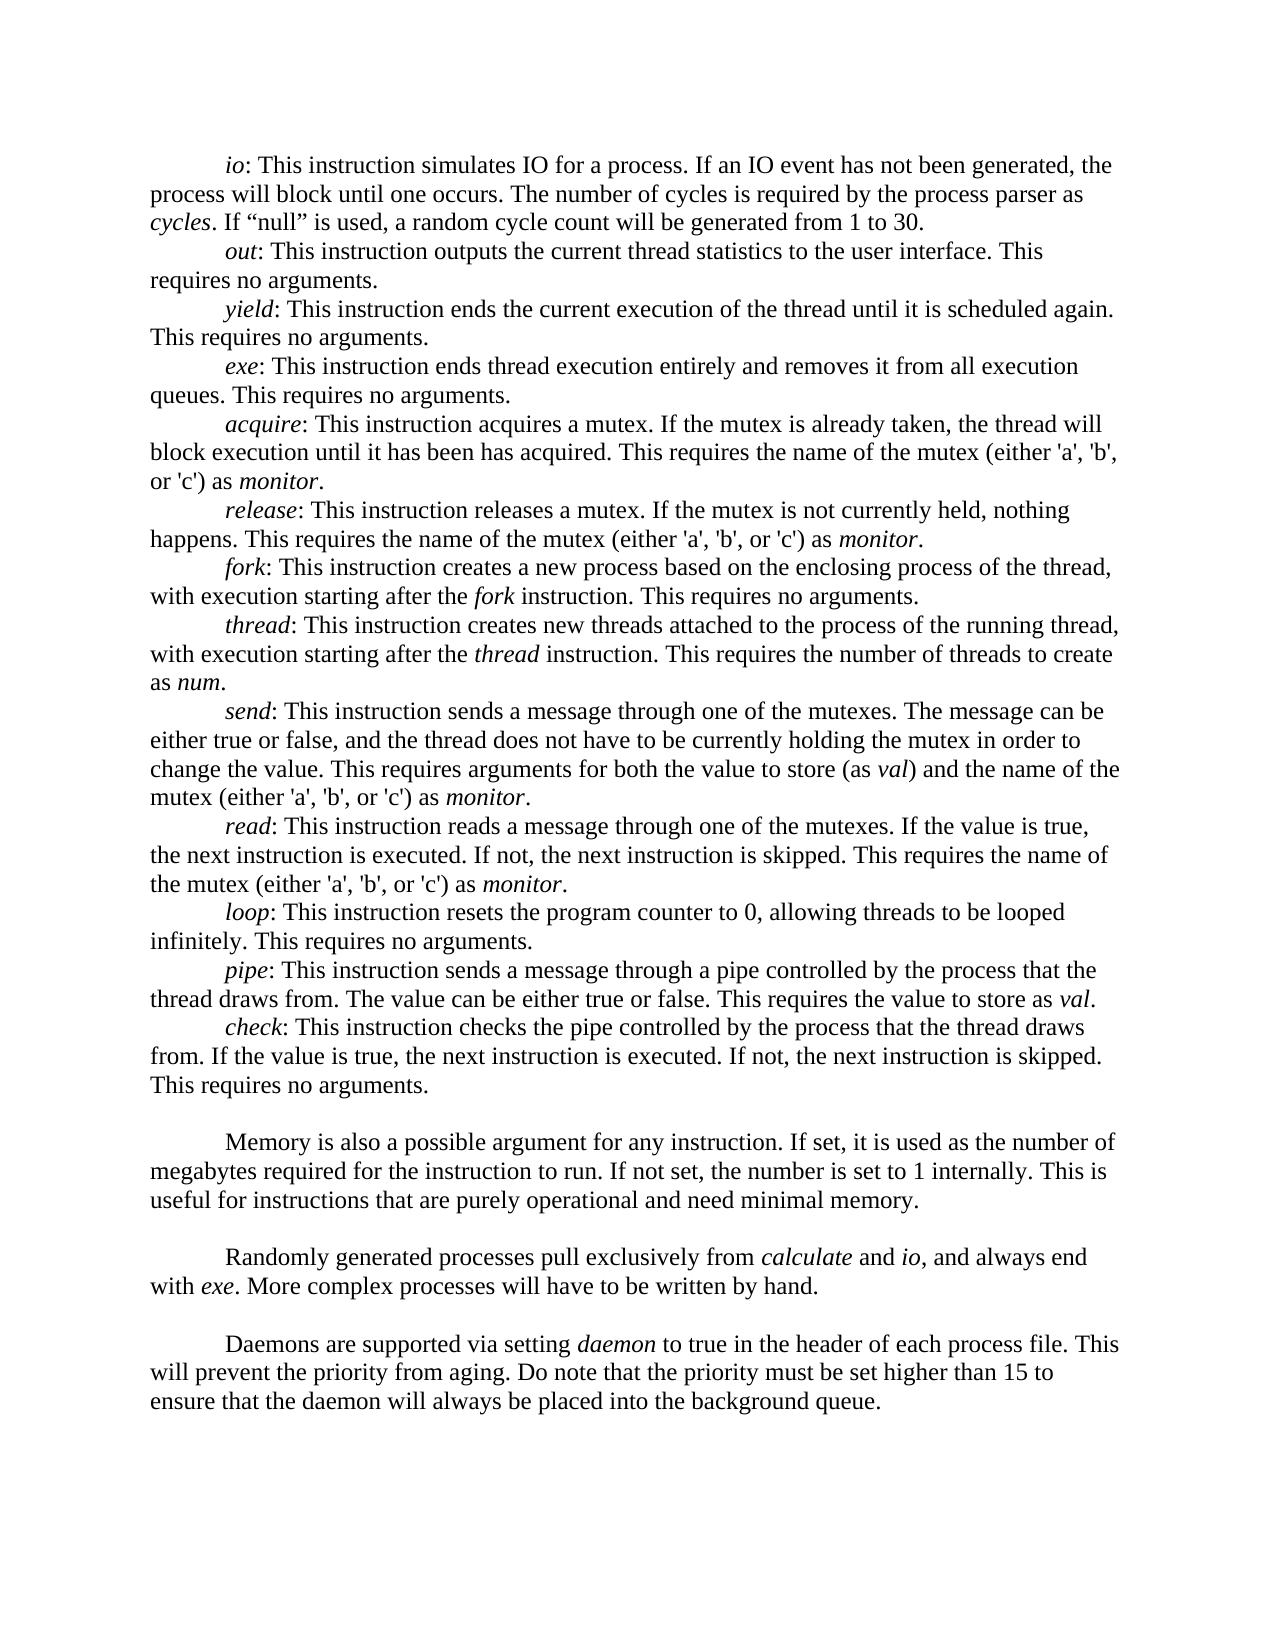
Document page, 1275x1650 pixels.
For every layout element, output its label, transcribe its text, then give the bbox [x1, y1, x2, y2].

text exe: This instruction ends thread execution entirely and removes it from all execution queues. This requires no arguments. [150, 351, 1125, 409]
text thread: This instruction creates new threads attached to the process of the running thread, with execution starting after the thread instruction. This requires the number of threads to create as num. [150, 610, 1125, 696]
text io: This instruction simulates IO for a process. If an IO event has not been generated, the process will block until one occurs. The number of cycles is required by the process parser as cycles. If “null” is used, a random cycle count will be generated from 1 to 30. [150, 150, 1125, 236]
text Memory is also a possible argument for any instruction. If set, it is used as the number of megabytes required for the instruction to run. If not set, the number is set to 1 internally. This is useful for instructions that are purely operational and need minimal memory. [150, 1127, 1125, 1214]
text out: This instruction outputs the current thread statistics to the user interface. This requires no arguments. [150, 236, 1125, 294]
text check: This instruction checks the pipe controlled by the process that the thread draws from. If the value is true, the next instruction is executed. If not, the next instruction is skipped. This requires no arguments. [150, 1012, 1125, 1099]
text acquire: This instruction acquires a mutex. If the mutex is already taken, the thread will block execution until it has been has acquired. This requires the name of the mutex (either 'a', 'b', or 'c') as monitor. [150, 409, 1125, 495]
text pipe: This instruction sends a message through a pipe controlled by the process that the thread draws from. The value can be either true or false. This requires the value to store as val. [150, 955, 1125, 1012]
text Randomly generated processes pull exclusively from calculate and io, and always end with exe. More complex processes will have to be written by hand. [150, 1242, 1125, 1300]
text Daemons are supported via setting daemon to true in the header of each process file. This will prevent the priority from aging. Do note that the priority must be set higher than 15 to ensure that the daemon will always be placed into the background queue. [150, 1329, 1125, 1415]
text release: This instruction releases a mutex. If the mutex is not currently held, nothing happens. This requires the name of the mutex (either 'a', 'b', or 'c') as monitor. [150, 495, 1125, 552]
text read: This instruction reads a message through one of the mutexes. If the value is true, the next instruction is executed. If not, the next instruction is skipped. This requires the name of the mutex (either 'a', 'b', or 'c') as monitor. [150, 811, 1125, 897]
text loop: This instruction resets the program counter to 0, allowing threads to be looped infinitely. This requires no arguments. [150, 897, 1125, 955]
text yield: This instruction ends the current execution of the thread until it is scheduled again. This requires no arguments. [150, 294, 1125, 351]
text send: This instruction sends a message through one of the mutexes. The message can be either true or false, and the thread does not have to be currently holding the mutex in order to change the value. This requires arguments for both the value to store (as val) and the name of the mutex (either 'a', 'b', or 'c') as monitor. [150, 696, 1125, 811]
text fork: This instruction creates a new process based on the enclosing process of the thread, with execution starting after the fork instruction. This requires no arguments. [150, 552, 1125, 610]
